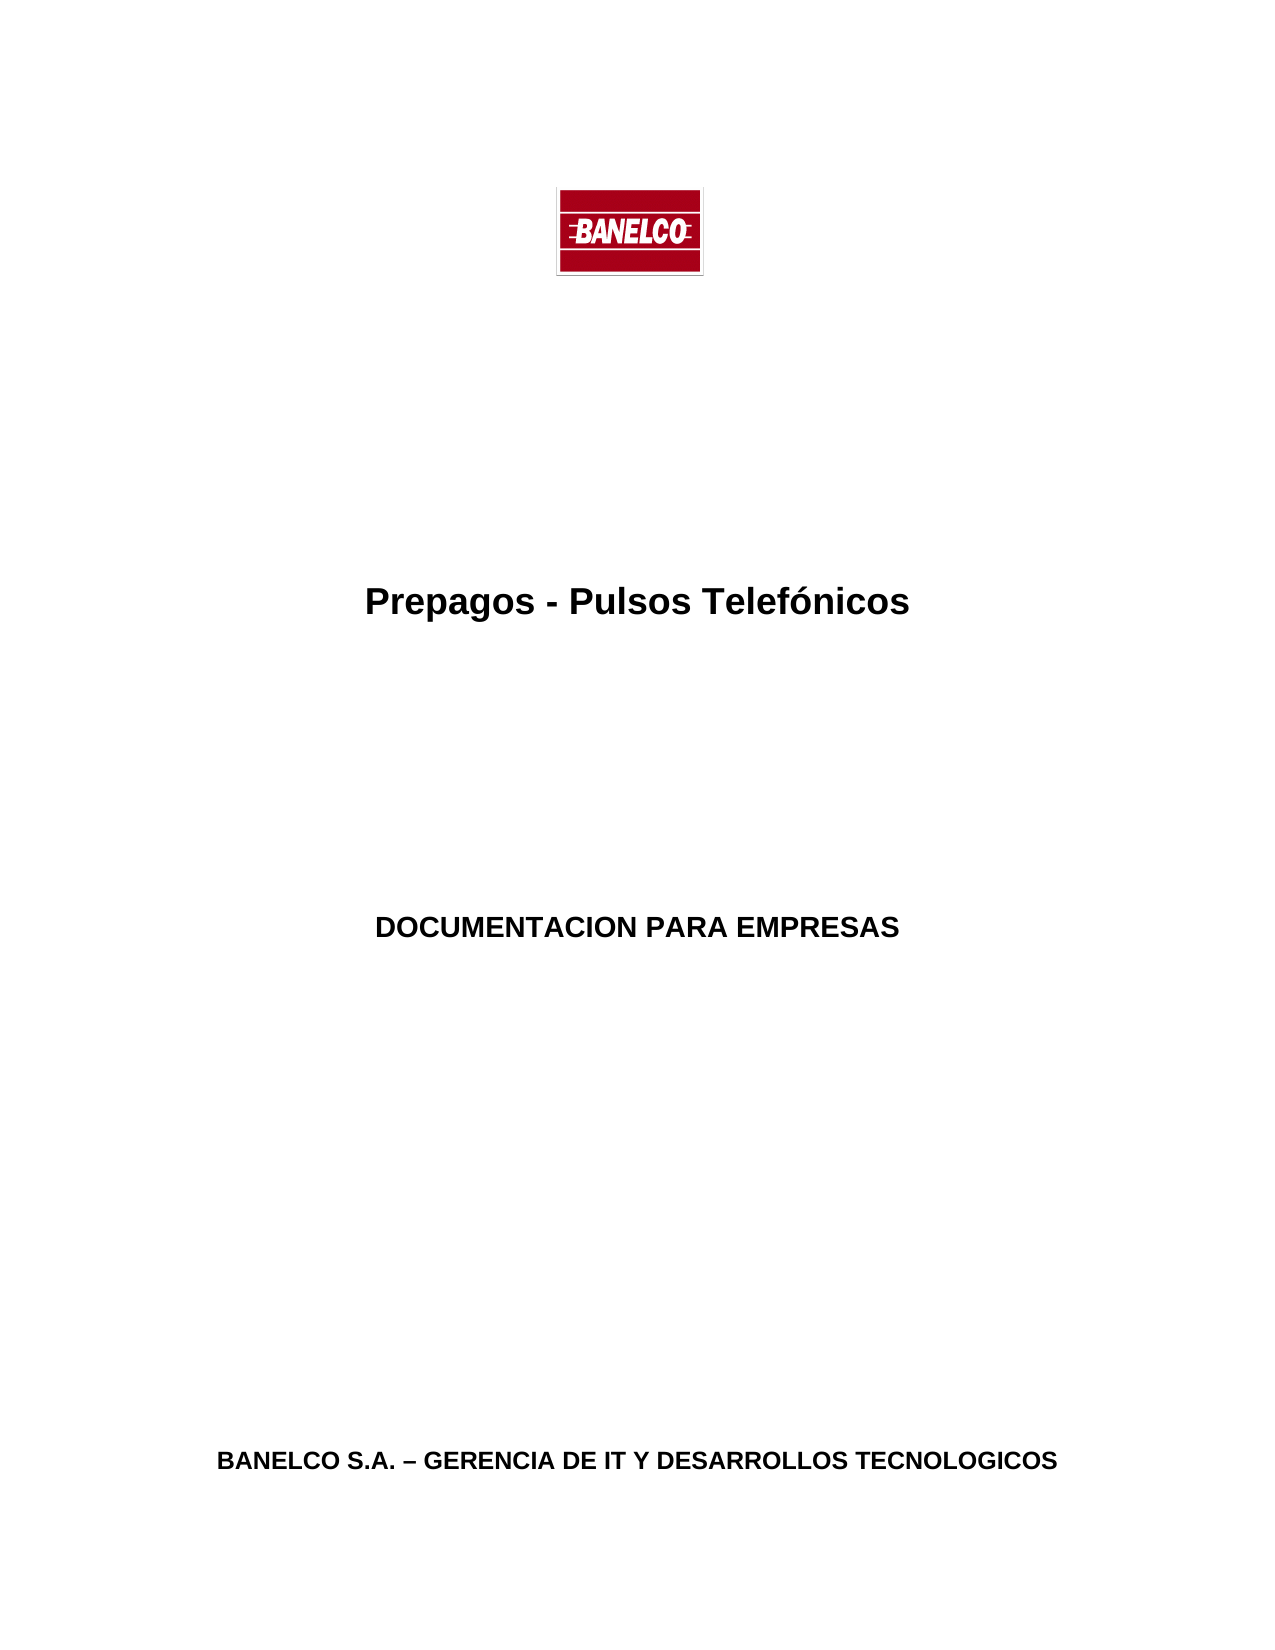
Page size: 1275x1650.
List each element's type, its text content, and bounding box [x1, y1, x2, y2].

subtitle DOCUMENTACION PARA EMPRESAS [177, 909, 1098, 943]
picture [556, 187, 704, 276]
subtitle BANELCO S.A. – GERENCIA DE IT Y DESARROLLOS TECNOLOGICOS [177, 1446, 1098, 1475]
subtitle Prepagos - Pulsos Telefónicos [177, 579, 1098, 622]
